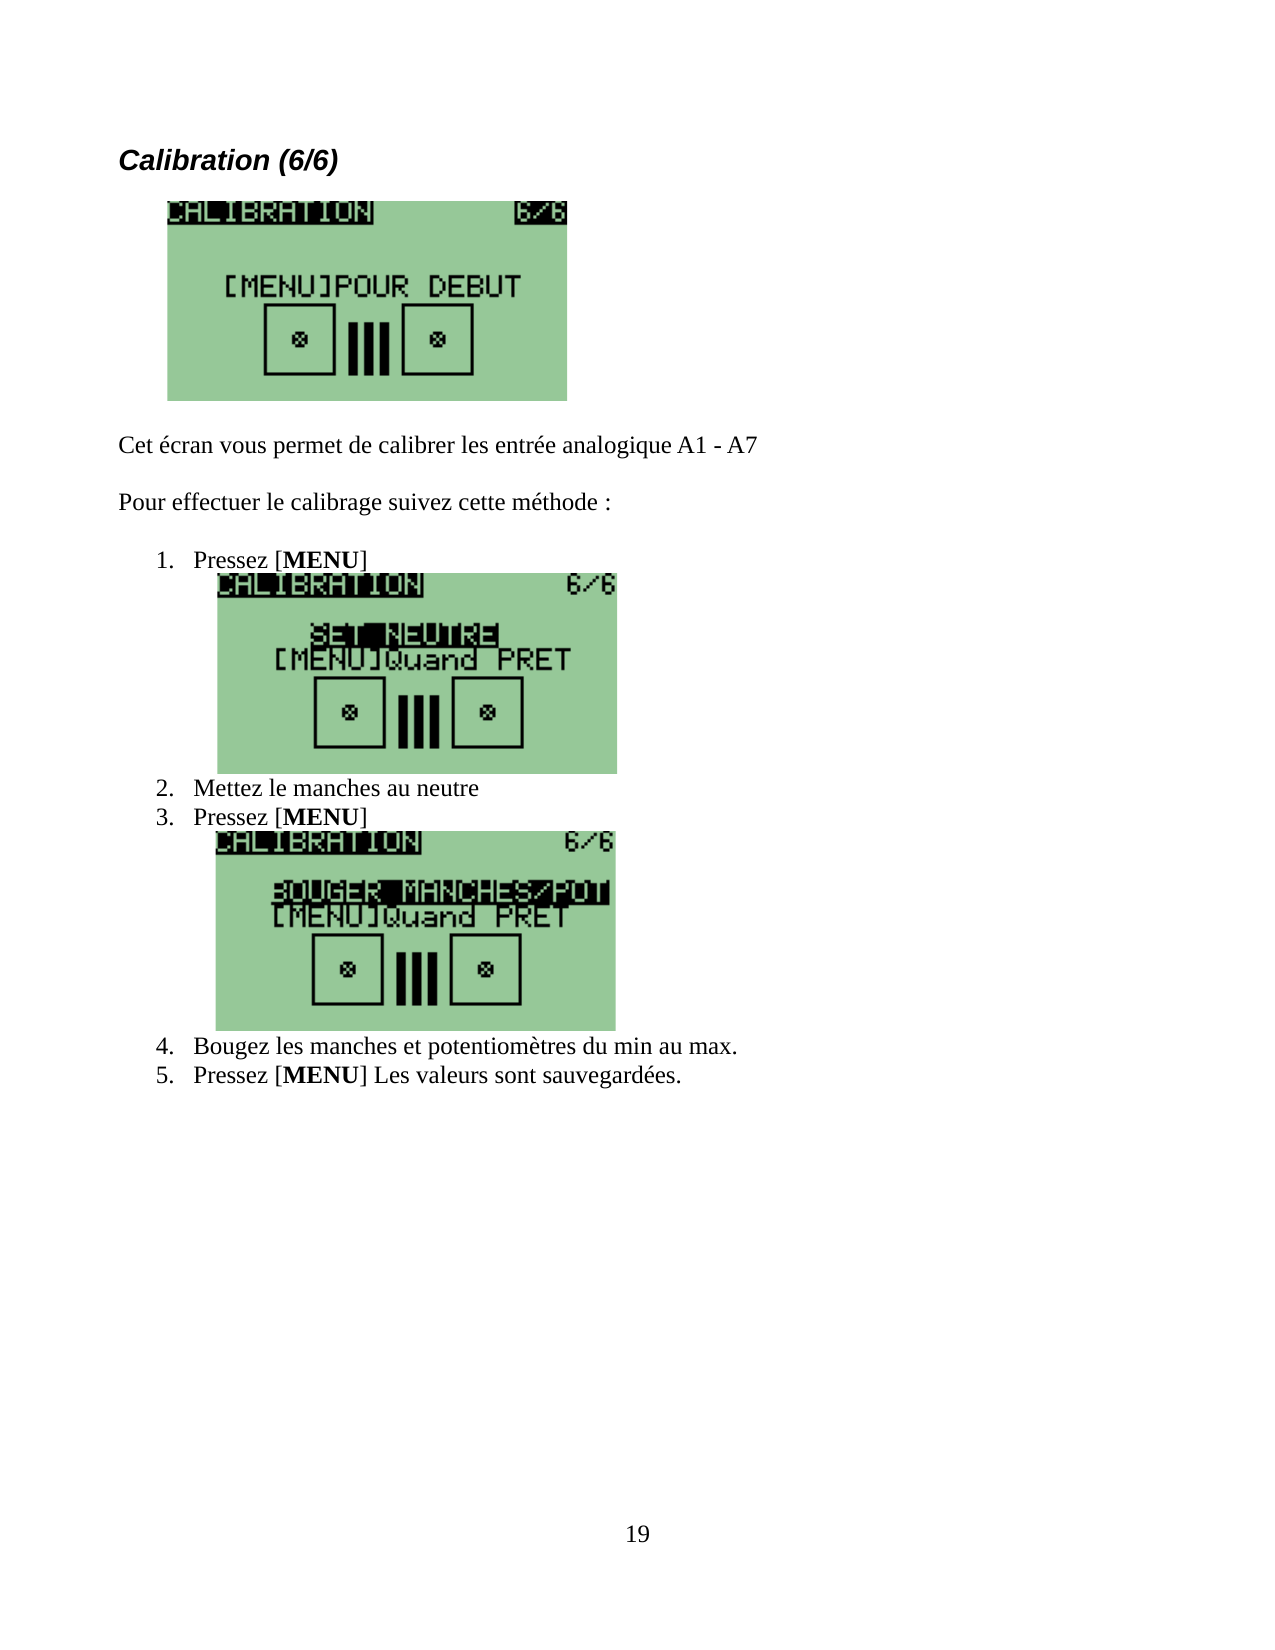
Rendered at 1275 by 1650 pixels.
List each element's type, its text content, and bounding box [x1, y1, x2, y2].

text Cet écran vous permet de calibrer les entrée analogique A1 - A7 [118, 430, 1157, 458]
text Pour effectuer le calibrage suivez cette méthode : [118, 487, 1157, 516]
list Pressez [MENU] [156, 545, 1157, 573]
list Bougez les manches et potentiomètres du min au max. [156, 831, 1157, 1060]
list Mettez le manches au neutre [156, 573, 1157, 802]
list Pressez [MENU] Les valeurs sont sauvegardées. [156, 1060, 1157, 1088]
subtitle Calibration (6/6) [118, 143, 1157, 177]
picture [217, 573, 618, 774]
picture [215, 831, 616, 1031]
list Pressez [MENU] [156, 802, 1157, 831]
picture [167, 201, 568, 401]
